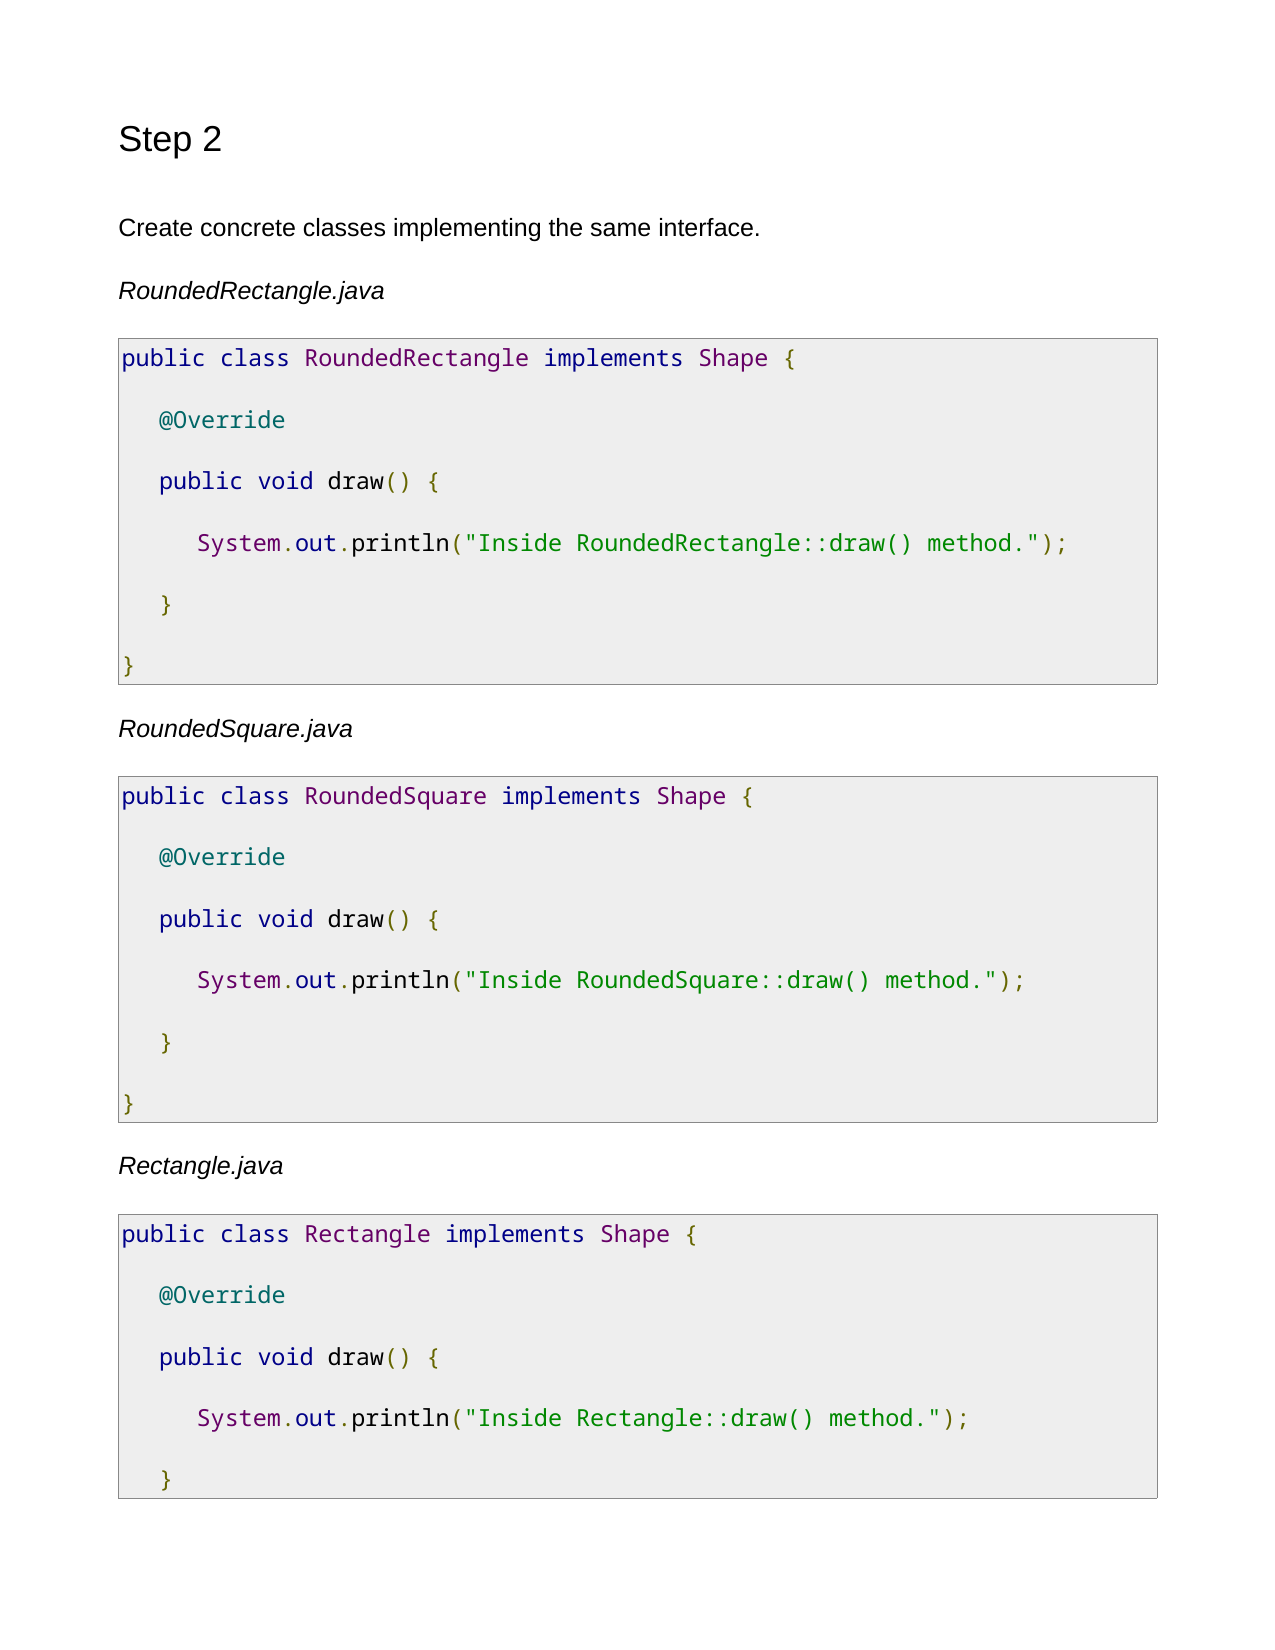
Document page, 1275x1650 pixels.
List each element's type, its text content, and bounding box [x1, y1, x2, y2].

text @Override [119, 1275, 1157, 1310]
text } [119, 1459, 1157, 1498]
text RoundedRectangle.java [118, 276, 1157, 304]
text public class RoundedRectangle implements Shape { [119, 339, 1157, 373]
text public void draw() { [119, 899, 1157, 934]
text } [119, 1022, 1157, 1057]
text public class Rectangle implements Shape { [119, 1215, 1157, 1249]
text RoundedSquare.java [118, 713, 1157, 742]
text } [119, 646, 1157, 684]
text @Override [119, 400, 1157, 435]
text System.out.println("Inside Rectangle::draw() method."); [119, 1398, 1157, 1433]
text Create concrete classes implementing the same interface. [118, 213, 1157, 242]
text Rectangle.java [118, 1151, 1157, 1180]
subtitle Step 2 [118, 118, 1157, 159]
text } [119, 584, 1157, 619]
text public class RoundedSquare implements Shape { [119, 777, 1157, 811]
text @Override [119, 837, 1157, 873]
text System.out.println("Inside RoundedSquare::draw() method."); [119, 960, 1157, 996]
text System.out.println("Inside RoundedRectangle::draw() method."); [119, 523, 1157, 558]
text public void draw() { [119, 1337, 1157, 1372]
text } [119, 1083, 1157, 1122]
text public void draw() { [119, 461, 1157, 496]
